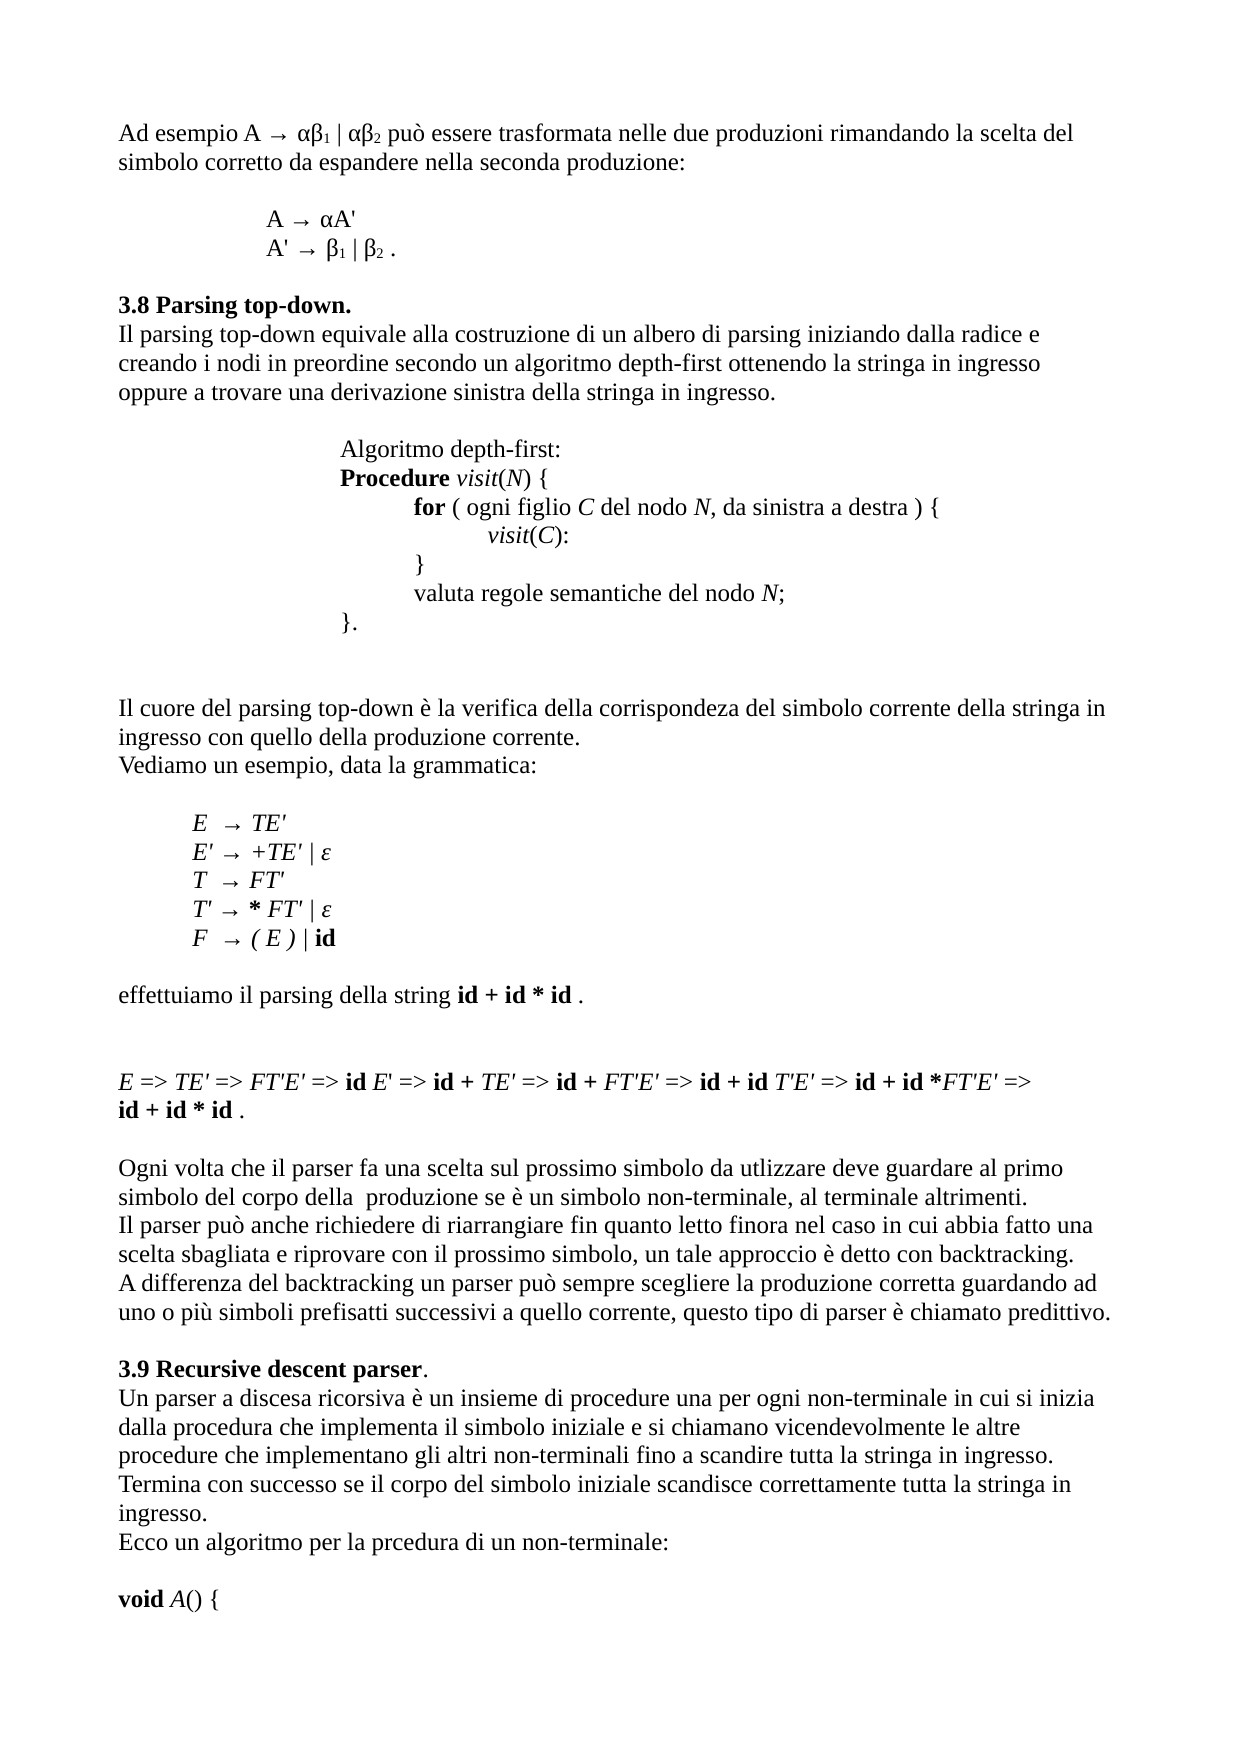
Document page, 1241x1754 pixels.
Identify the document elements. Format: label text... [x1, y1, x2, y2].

text E => TE' => FT'E' => id E' => id + TE' => id + FT'E' => id + id T'E' => id + id *FT'E' => [118, 1067, 1122, 1096]
text visit(C): [118, 521, 1122, 549]
text Vediamo un esempio, data la grammatica: [118, 751, 1122, 779]
text E' → +TE' | ε [118, 837, 1122, 866]
text A' → β1 | β2 . [118, 233, 1122, 262]
text Procedure visit(N) { [118, 463, 1122, 492]
text Ad esempio A → αβ1 | αβ2 può essere trasformata nelle due produzioni rimandando la scelta del simbolo corretto da espandere nella seconda produzione: [118, 118, 1122, 176]
text T → FT' [118, 866, 1122, 894]
text A → αA' [118, 204, 1122, 233]
text Il parsing top-down equivale alla costruzione di un albero di parsing iniziando dalla radice e creando i nodi in preordine secondo un algoritmo depth-first ottenendo la stringa in ingresso [118, 319, 1122, 377]
text Ecco un algoritmo per la prcedura di un non-terminale: [118, 1527, 1122, 1556]
text void A() { [118, 1584, 1122, 1613]
text Termina con successo se il corpo del simbolo iniziale scandisce correttamente tutta la stringa in ingresso. [118, 1469, 1122, 1527]
text oppure a trovare una derivazione sinistra della stringa in ingresso. [118, 377, 1122, 406]
text for ( ogni figlio C del nodo N, da sinistra a destra ) { [118, 492, 1122, 521]
text effettuiamo il parsing della string id + id * id . [118, 981, 1122, 1009]
text F → ( E ) | id [118, 923, 1122, 952]
text } [118, 549, 1122, 578]
text }. [118, 607, 1122, 636]
text Il cuore del parsing top-down è la verifica della corrispondeza del simbolo corrente della stringa in ingresso con quello della produzione corrente. [118, 693, 1122, 751]
text 3.9 Recursive descent parser. [118, 1354, 1122, 1383]
text T' → * FT' | ε [118, 894, 1122, 923]
text Ogni volta che il parser fa una scelta sul prossimo simbolo da utlizzare deve guardare al primo simbolo del corpo della produzione se è un simbolo non-terminale, al terminale altrimenti. [118, 1153, 1122, 1211]
text id + id * id . [118, 1096, 1122, 1124]
text Algoritmo depth-first: [118, 434, 1122, 463]
text Un parser a discesa ricorsiva è un insieme di procedure una per ogni non-terminale in cui si inizia dalla procedura che implementa il simbolo iniziale e si chiamano vicendevolmente le altre procedure che implementano gli altri non-terminali fino a scandire tutta la stringa in ingresso. [118, 1383, 1122, 1469]
text A differenza del backtracking un parser può sempre scegliere la produzione corretta guardando ad uno o più simboli prefisatti successivi a quello corrente, questo tipo di parser è chiamato predittivo. [118, 1268, 1122, 1326]
text 3.8 Parsing top-down. [118, 291, 1122, 319]
text Il parser può anche richiedere di riarrangiare fin quanto letto finora nel caso in cui abbia fatto una scelta sbagliata e riprovare con il prossimo simbolo, un tale approccio è detto con backtracking. [118, 1211, 1122, 1268]
text E → TE' [118, 808, 1122, 837]
text valuta regole semantiche del nodo N; [118, 578, 1122, 607]
